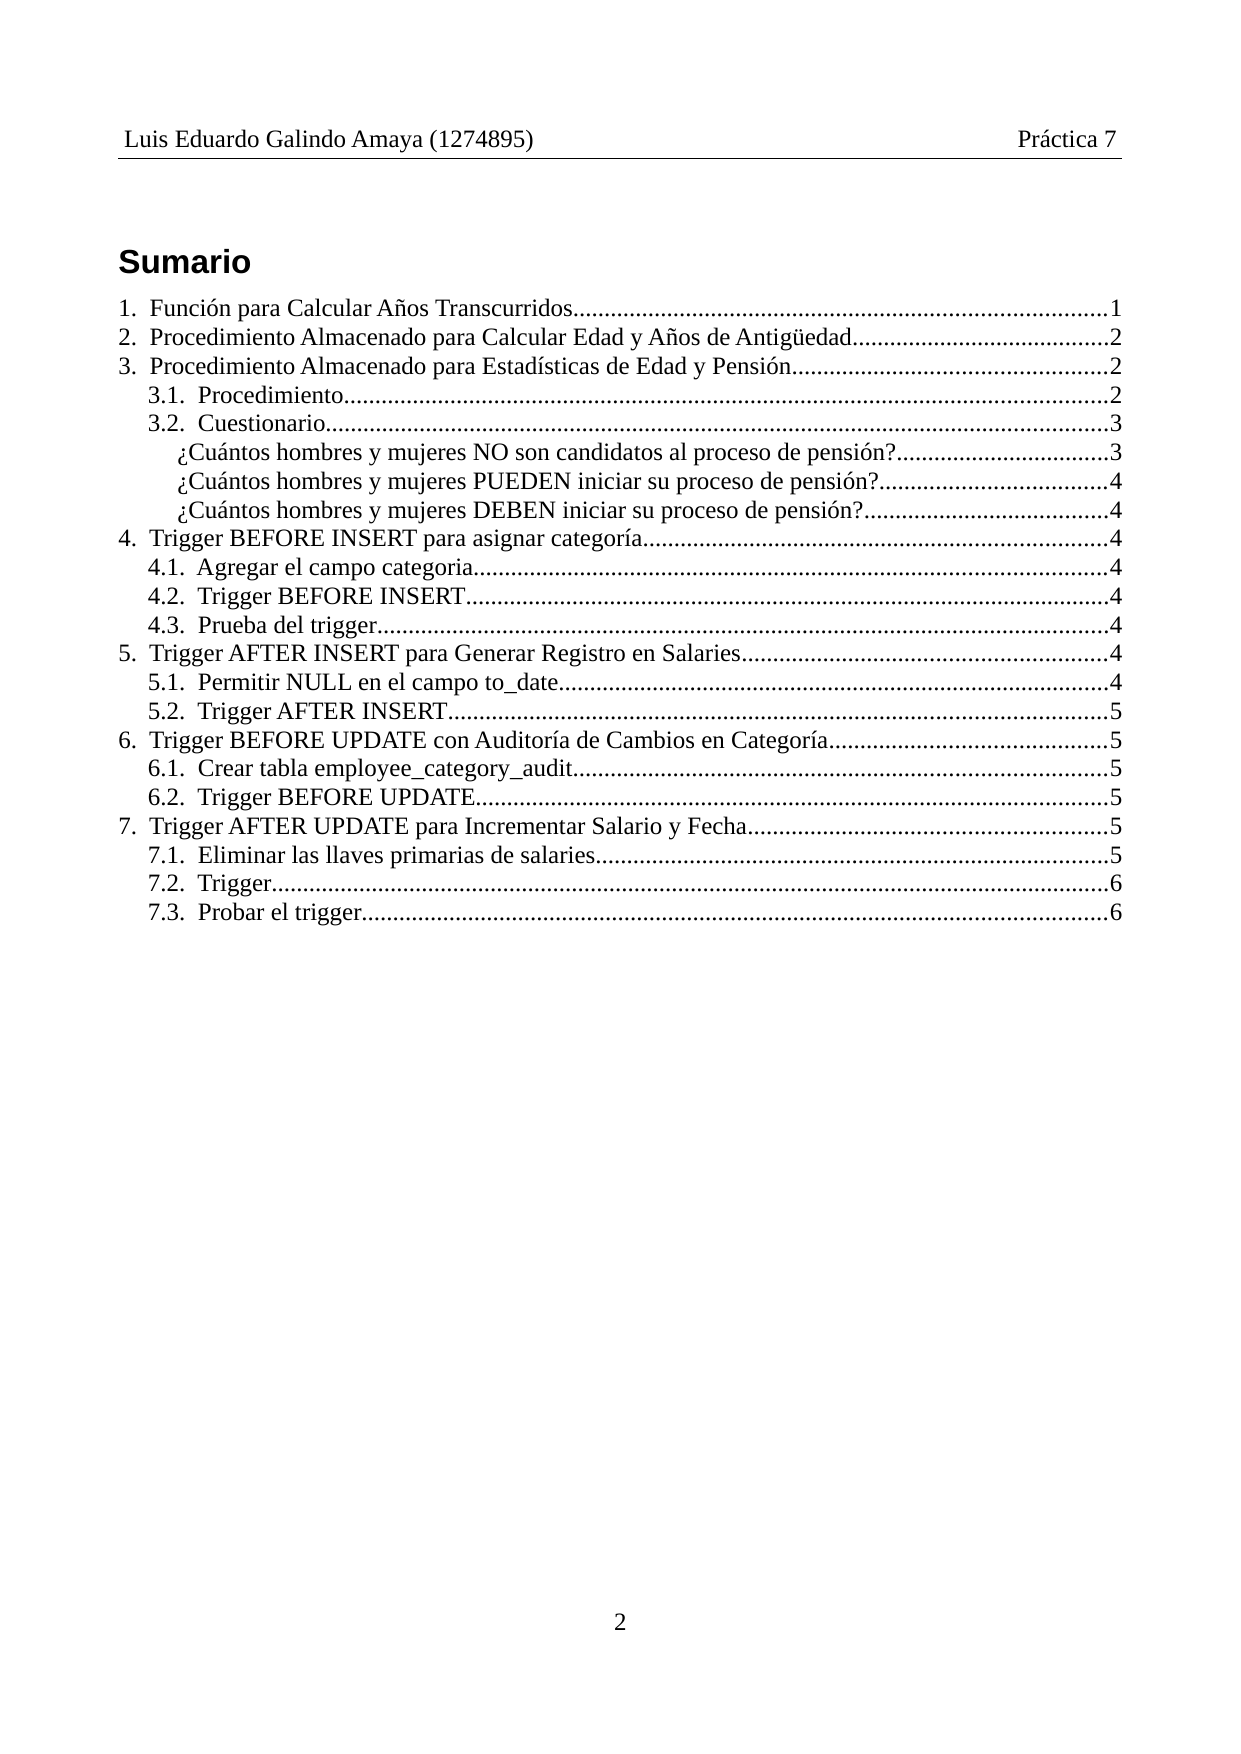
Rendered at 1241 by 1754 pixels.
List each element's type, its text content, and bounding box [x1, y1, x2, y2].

text 5.2. Trigger AFTER INSERT 5 [148, 696, 1122, 725]
text 4. Trigger BEFORE INSERT para asignar categoría 4 [118, 523, 1122, 552]
text 6.1. Crear tabla employee_category_audit 5 [148, 753, 1122, 782]
text 3.2. Cuestionario 3 [148, 408, 1122, 437]
text 5.1. Permitir NULL en el campo to_date 4 [148, 667, 1122, 696]
text 1. Función para Calcular Años Transcurridos 1 [118, 293, 1122, 322]
text 7.1. Eliminar las llaves primarias de salaries 5 [148, 840, 1122, 868]
text 4.3. Prueba del trigger 4 [148, 610, 1122, 638]
text 6.2. Trigger BEFORE UPDATE 5 [148, 782, 1122, 811]
text 3.1. Procedimiento 2 [148, 380, 1122, 408]
text 5. Trigger AFTER INSERT para Generar Registro en Salaries 4 [118, 638, 1122, 667]
text ¿Cuántos hombres y mujeres NO son candidatos al proceso de pensión? 3 [177, 437, 1122, 466]
text ¿Cuántos hombres y mujeres PUEDEN iniciar su proceso de pensión? 4 [177, 466, 1122, 495]
text 4.1. Agregar el campo categoria 4 [148, 552, 1122, 581]
subtitle Sumario [118, 243, 1122, 281]
text 2. Procedimiento Almacenado para Calcular Edad y Años de Antigüedad 2 [118, 322, 1122, 351]
text 7.2. Trigger 6 [148, 868, 1122, 897]
text 7.3. Probar el trigger 6 [148, 897, 1122, 926]
text 3. Procedimiento Almacenado para Estadísticas de Edad y Pensión 2 [118, 351, 1122, 380]
text 4.2. Trigger BEFORE INSERT 4 [148, 581, 1122, 610]
text 6. Trigger BEFORE UPDATE con Auditoría de Cambios en Categoría 5 [118, 725, 1122, 753]
text 7. Trigger AFTER UPDATE para Incrementar Salario y Fecha 5 [118, 811, 1122, 840]
text ¿Cuántos hombres y mujeres DEBEN iniciar su proceso de pensión? 4 [177, 495, 1122, 523]
